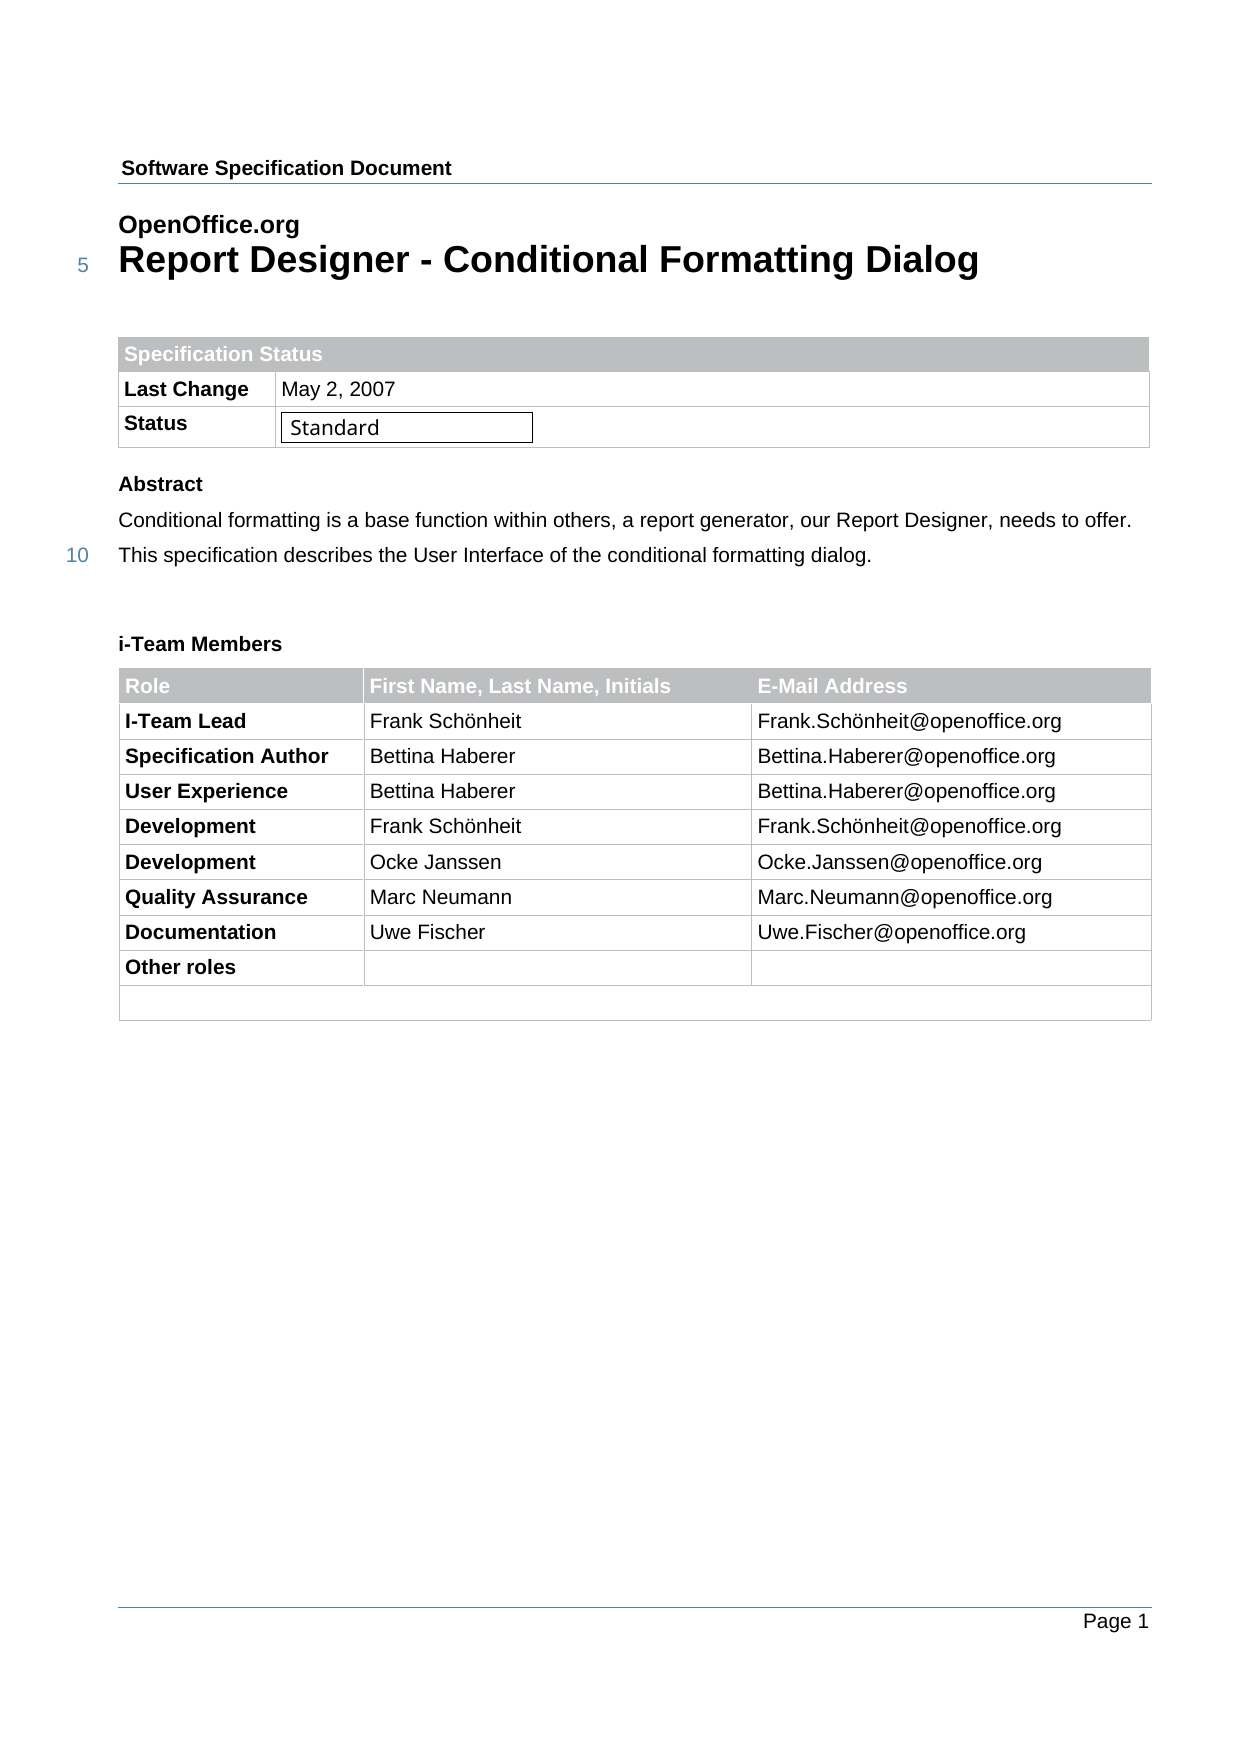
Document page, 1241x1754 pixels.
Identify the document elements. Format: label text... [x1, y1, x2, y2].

table_cell Specification Author [120, 740, 363, 774]
table_cell <User@openoffice.org> [752, 951, 1151, 985]
table_cell Ocke Janssen [365, 845, 751, 879]
table_cell Marc.Neumann@openoffice.org [752, 880, 1151, 915]
table_cell Frank Schönheit [365, 810, 751, 844]
table_cell Bettina Haberer [365, 740, 751, 774]
table_cell Bettina.Haberer@openoffice.org [752, 775, 1151, 809]
table_cell Last Change [119, 372, 275, 406]
table_cell PRELIMINARY status is the initial conception of a specification. STANDARD A specification with status Standard is considered to be stable and has the approval of the i-Team. OBSOLETE An Obsolete specification is a specification that has been identified unnecessary. For example due to; technology changes or changes in other standards or specifications. [276, 407, 1149, 447]
text OpenOffice.org [118, 211, 1152, 239]
table_cell Documentation [120, 916, 363, 950]
table_header E-Mail Address [751, 668, 1151, 703]
table_cell Ocke.Janssen@openoffice.org [752, 845, 1151, 879]
text Software Specification Document [118, 154, 1152, 183]
table_cell Bettina.Haberer@openoffice.org [752, 740, 1151, 774]
table_cell <First Name, Last Name (Initials)> [365, 951, 751, 985]
table_cell Status [119, 407, 275, 447]
text This specification describes the User Interface of the conditional formatting dialog. [118, 544, 1152, 567]
text Report Designer - Conditional Formatting Dialog [118, 239, 1152, 281]
table_cell Frank.Schönheit@openoffice.org [752, 704, 1151, 739]
table_cell Uwe.Fischer@openoffice.org [752, 916, 1151, 950]
table_cell User Experience [120, 775, 363, 809]
text Conditional formatting is a base function within others, a report generator, our Report Designer, needs to offer. [118, 508, 1152, 531]
table_cell Quality Assurance [120, 880, 363, 915]
table_header First Name, Last Name, Initials [364, 668, 751, 703]
table_cell Marc Neumann [365, 880, 751, 915]
table_cell Development [120, 810, 363, 844]
subtitle Abstract [118, 472, 1152, 496]
table_cell Bettina Haberer [365, 775, 751, 809]
table_cell Other roles [120, 951, 363, 985]
table_cell Frank.Schönheit@openoffice.org [752, 810, 1151, 844]
table_cell Uwe Fischer [365, 916, 751, 950]
table_cell <State reason here, if one role is not represented in i-Team.> [120, 986, 1151, 1020]
subtitle i-Team Members [118, 633, 1152, 656]
table_cell May 2, 2007 [276, 372, 1149, 406]
table_cell Development [120, 845, 363, 879]
table_header Specification Status [118, 337, 1149, 371]
table_cell I-Team Lead [120, 704, 363, 739]
table_header Role [119, 668, 363, 703]
table_cell Frank Schönheit [365, 704, 751, 739]
